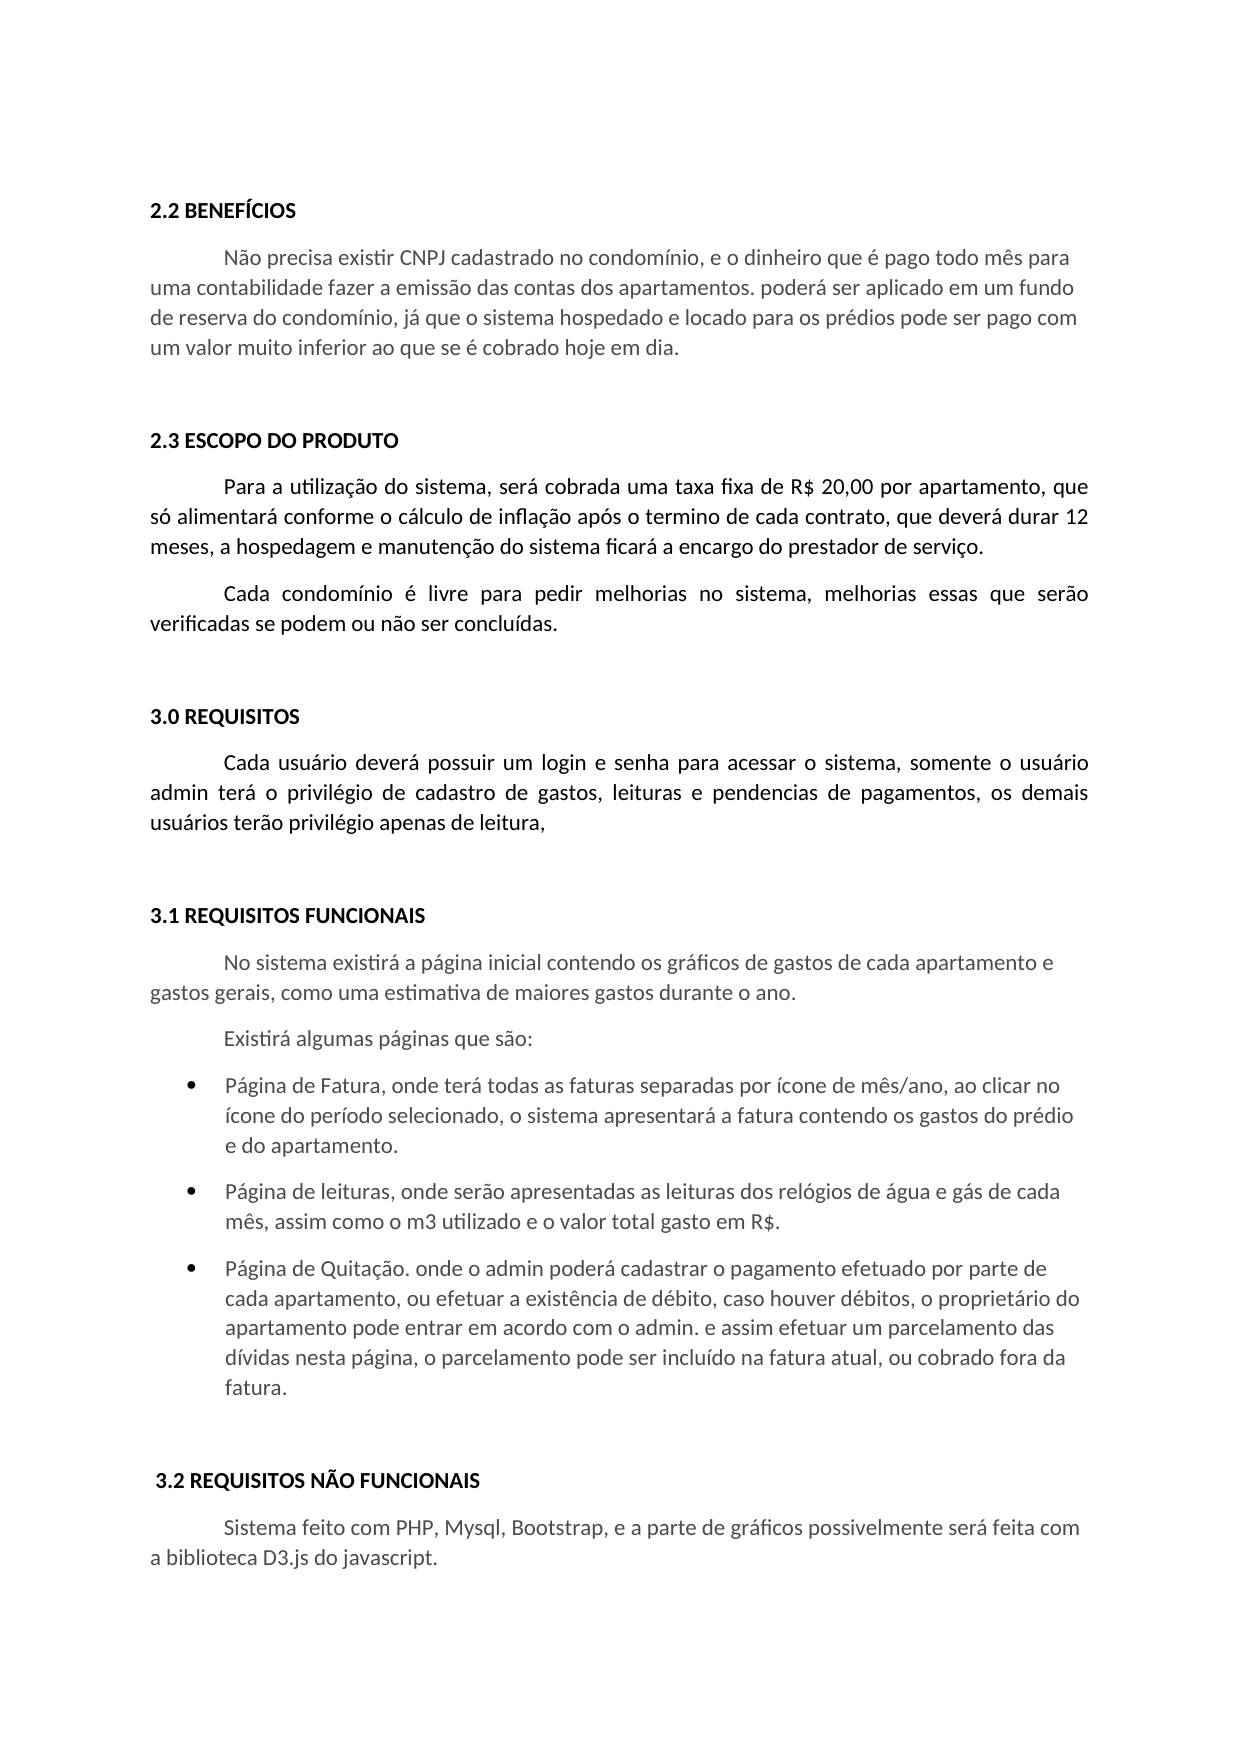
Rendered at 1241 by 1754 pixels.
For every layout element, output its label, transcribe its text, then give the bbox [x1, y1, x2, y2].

text 2.3 ESCOPO DO PRODUTO [150, 426, 1090, 454]
text 3.1 REQUISITOS FUNCIONAIS [150, 901, 1090, 929]
text Sistema feito com PHP, Mysql, Bootstrap, e a parte de gráficos possivelmente será feita com a biblioteca D3.js do javascript. [150, 1513, 1090, 1571]
text Para a utilização do sistema, será cobrada uma taxa fixa de R$ 20,00 por apartamento, que só alimentará conforme o cálculo de inflação após o termino de cada contrato, que deverá durar 12 meses, a hospedagem e manutenção do sistema ficará a encargo do prestador de serviço. [150, 472, 1090, 560]
list Página de Fatura, onde terá todas as faturas separadas por ícone de mês/ano, ao clicar no ícone do período selecionado, o sistema apresentará a fatura contendo os gastos do prédio e do apartamento. [187, 1071, 1090, 1159]
text 2.2 BENEFÍCIOS [150, 197, 1090, 224]
text 3.0 REQUISITOS [150, 702, 1090, 730]
text 3.2 REQUISITOS NÃO FUNCIONAIS [150, 1466, 1090, 1494]
list Página de leituras, onde serão apresentadas as leituras dos relógios de água e gás de cada mês, assim como o m3 utilizado e o valor total gasto em R$. [187, 1177, 1090, 1235]
text Cada condomínio é livre para pedir melhorias no sistema, melhorias essas que serão verificadas se podem ou não ser concluídas. [150, 579, 1090, 637]
text No sistema existirá a página inicial contendo os gráficos de gastos de cada apartamento e gastos gerais, como uma estimativa de maiores gastos durante o ano. [150, 948, 1090, 1006]
list Página de Quitação. onde o admin poderá cadastrar o pagamento efetuado por parte de cada apartamento, ou efetuar a existência de débito, caso houver débitos, o proprietário do apartamento pode entrar em acordo com o admin. e assim efetuar um parcelamento das dívidas nesta página, o parcelamento pode ser incluído na fatura atual, ou cobrado fora da fatura. [187, 1254, 1090, 1401]
text Cada usuário deverá possuir um login e senha para acessar o sistema, somente o usuário admin terá o privilégio de cadastro de gastos, leituras e pendencias de pagamentos, os demais usuários terão privilégio apenas de leitura, [150, 748, 1090, 836]
text Não precisa existir CNPJ cadastrado no condomínio, e o dinheiro que é pago todo mês para uma contabilidade fazer a emissão das contas dos apartamentos. poderá ser aplicado em um fundo de reserva do condomínio, já que o sistema hospedado e locado para os prédios pode ser pago com um valor muito inferior ao que se é cobrado hoje em dia. [150, 243, 1090, 361]
text Existirá algumas páginas que são: [150, 1024, 1090, 1052]
